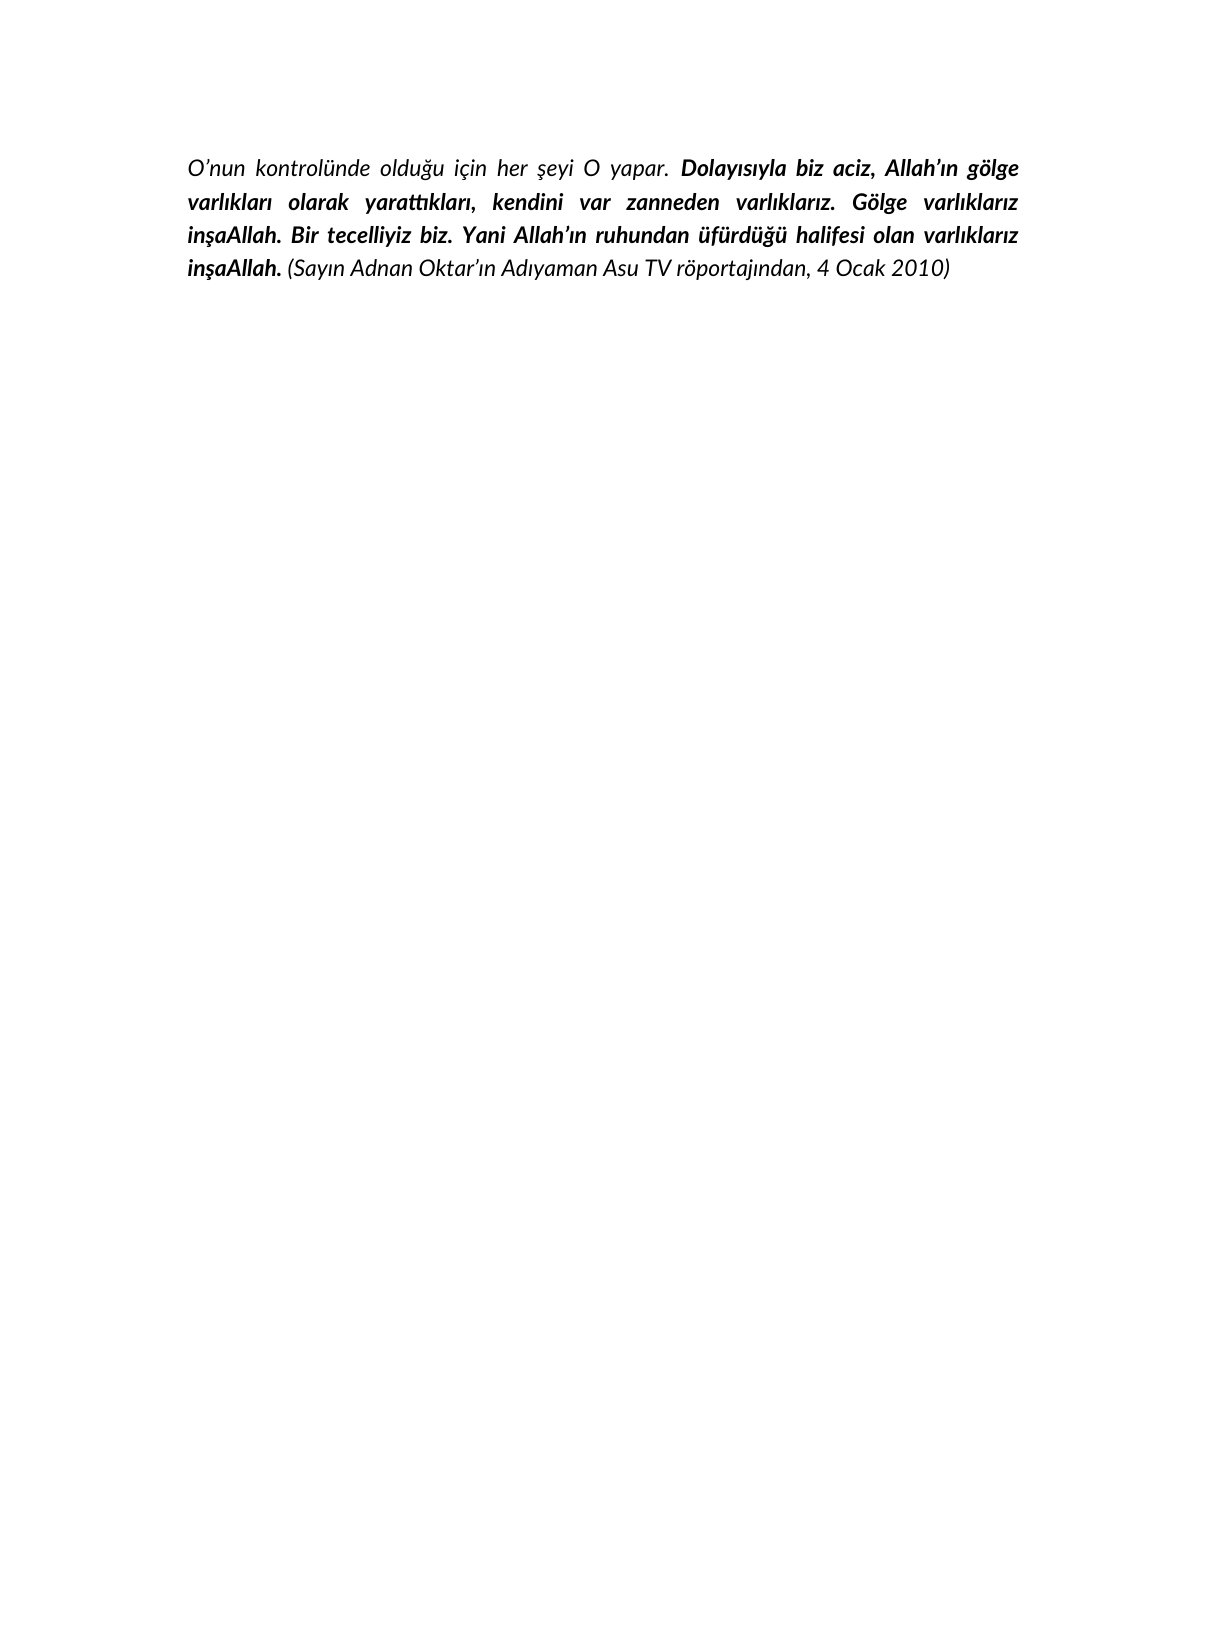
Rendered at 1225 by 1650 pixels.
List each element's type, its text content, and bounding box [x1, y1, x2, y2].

text O’nun kontrolünde olduğu için her şeyi O yapar. Dolayısıyla biz aciz, Allah’ın gölge varlıkları olarak yarattıkları, kendini var zanneden varlıklarız. Gölge varlıklarız inşaAllah. Bir tecelliyiz biz. Yani Allah’ın ruhundan üfürdüğü halifesi olan varlıklarız inşaAllah. (Sayın Adnan Oktar’ın Adıyaman Asu TV röportajından, 4 Ocak 2010) [187, 150, 1020, 283]
